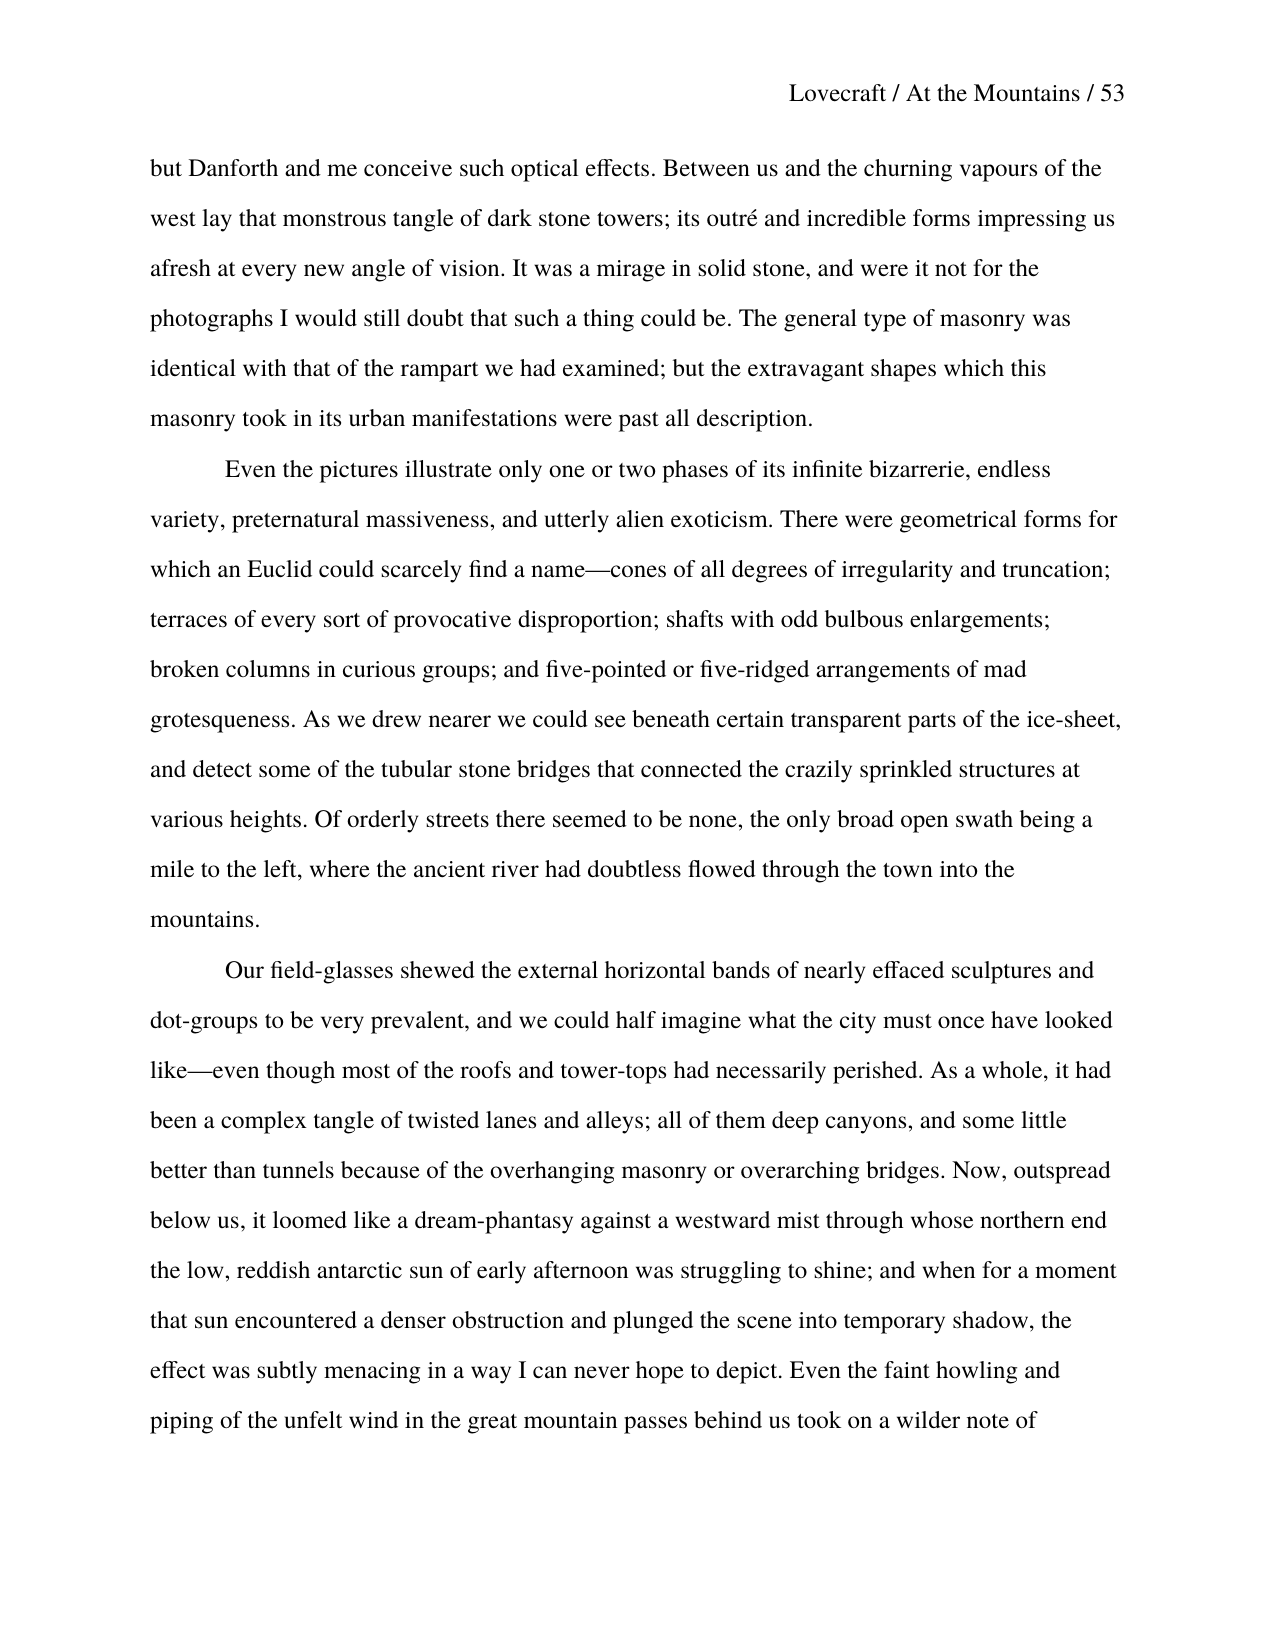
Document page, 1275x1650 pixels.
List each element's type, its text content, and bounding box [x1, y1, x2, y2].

text but Danforth and me conceive such optical effects. Between us and the churning vapours of the west lay that monstrous tangle of dark stone towers; its outré and incredible forms impressing us afresh at every new angle of vision. It was a mirage in solid stone, and were it not for the photographs I would still doubt that such a thing could be. The general type of masonry was identical with that of the rampart we had examined; but the extravagant shapes which this masonry took in its urban manifestations were past all description. [150, 150, 1125, 434]
text Our field-glasses shewed the external horizontal bands of nearly effaced sculptures and dot-groups to be very prevalent, and we could half imagine what the city must once have looked like—even though most of the roofs and tower-tops had necessarily perished. As a whole, it had been a complex tangle of twisted lanes and alleys; all of them deep canyons, and some little better than tunnels because of the overhanging masonry or overarching bridges. Now, outspread below us, it loomed like a dream-phantasy against a westward mist through whose northern end the low, reddish antarctic sun of early afternoon was struggling to shine; and when for a moment that sun encountered a denser obstruction and plunged the scene into temporary shadow, the effect was subtly menacing in a way I can never hope to depict. Even the faint howling and piping of the unfelt wind in the great mountain passes behind us took on a wilder note of [150, 952, 1125, 1436]
text Even the pictures illustrate only one or two phases of its infinite bizarrerie, endless variety, preternatural massiveness, and utterly alien exoticism. There were geometrical forms for which an Euclid could scarcely find a name—cones of all degrees of irregularity and truncation; terraces of every sort of provocative disproportion; shafts with odd bulbous enlargements; broken columns in curious groups; and five-pointed or five-ridged arrangements of mad grotesqueness. As we drew nearer we could see beneath certain transparent parts of the ice-sheet, and detect some of the tubular stone bridges that connected the crazily sprinkled structures at various heights. Of orderly streets there seemed to be none, the only broad open swath being a mile to the left, where the ancient river had doubtless flowed through the town into the mountains. [150, 451, 1125, 935]
